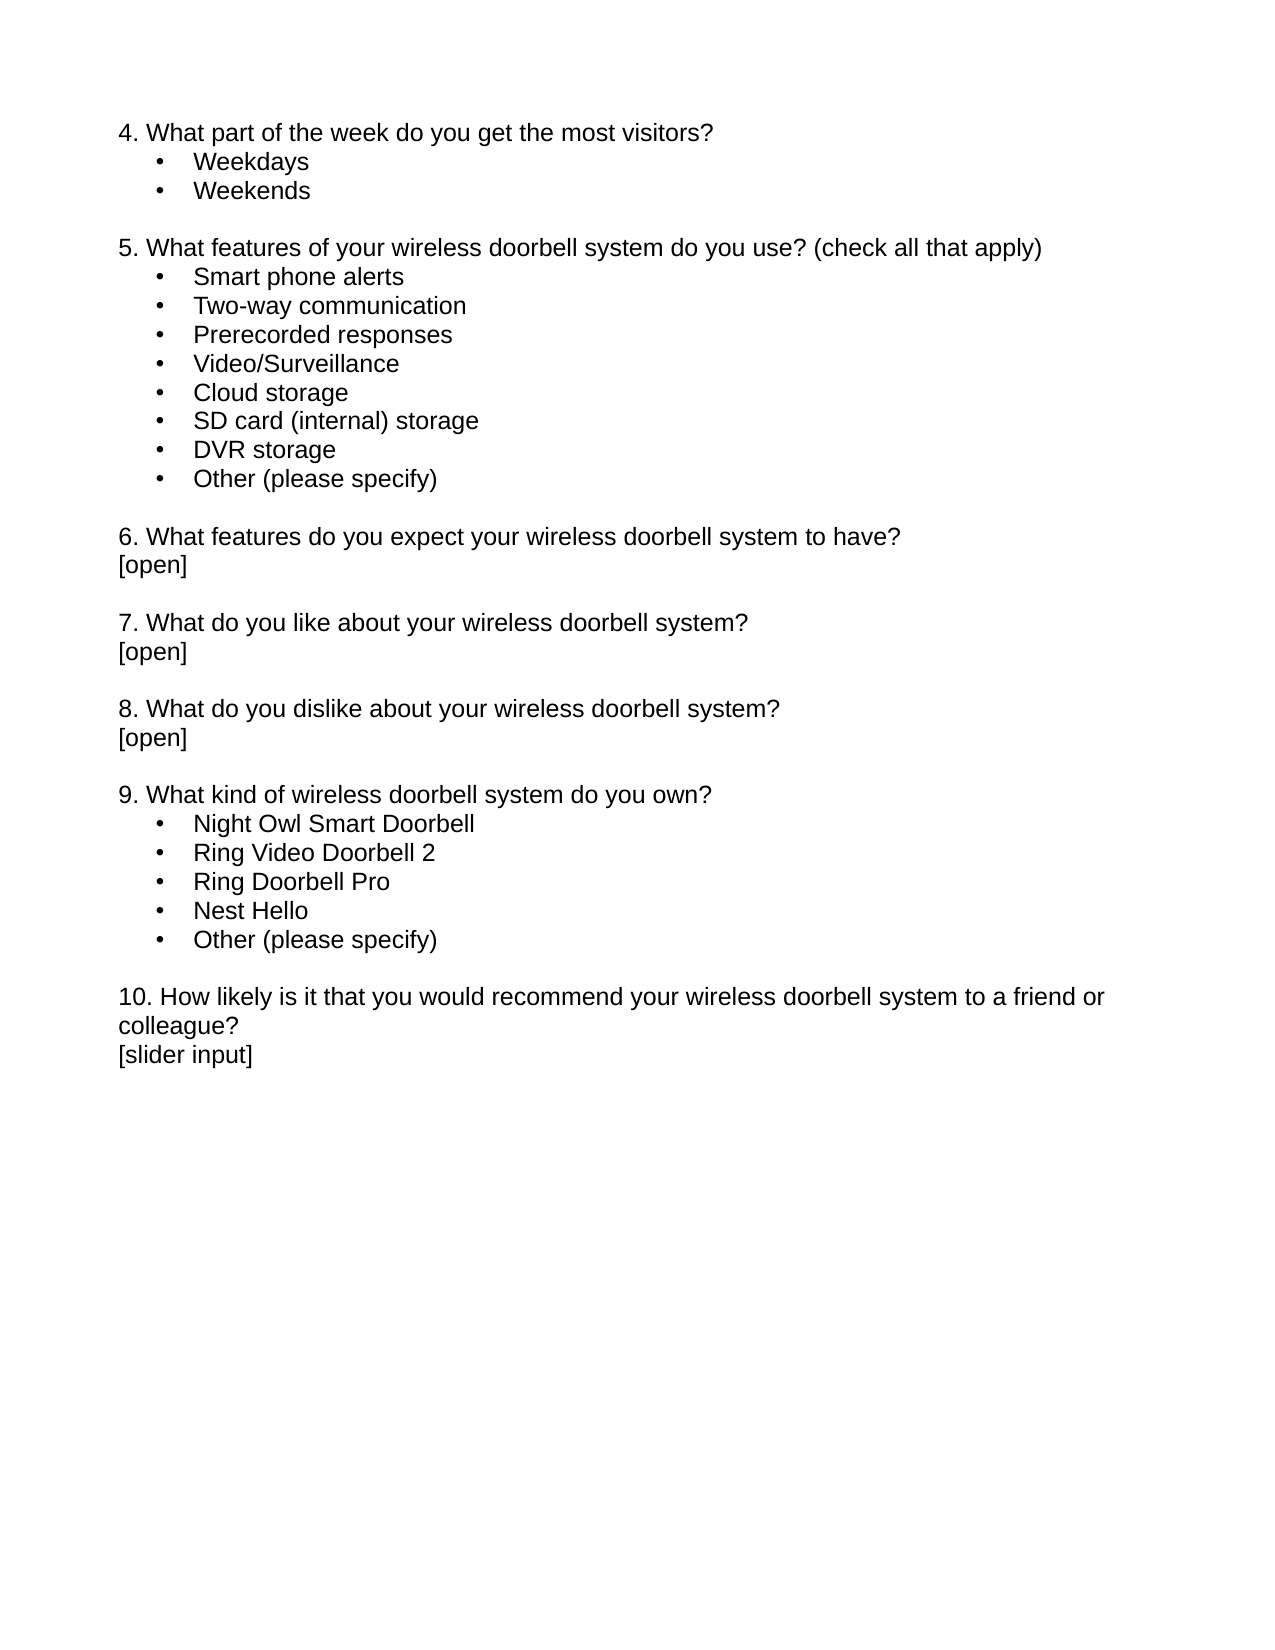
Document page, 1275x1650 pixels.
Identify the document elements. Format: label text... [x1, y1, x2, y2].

text 4. What part of the week do you get the most visitors? [118, 118, 1157, 147]
text [slider input] [118, 1040, 1157, 1068]
list Night Owl Smart Doorbell [156, 809, 1157, 838]
text [open] [118, 723, 1157, 752]
list SD card (internal) storage [156, 406, 1157, 435]
list Cloud storage [156, 377, 1157, 406]
list Ring Video Doorbell 2 [156, 838, 1157, 867]
text 6. What features do you expect your wireless doorbell system to have? [118, 522, 1157, 550]
text 8. What do you dislike about your wireless doorbell system? [118, 694, 1157, 723]
list Weekends [156, 176, 1157, 204]
list Prerecorded responses [156, 320, 1157, 349]
text 10. How likely is it that you would recommend your wireless doorbell system to a friend or colleague? [118, 982, 1157, 1040]
text [open] [118, 550, 1157, 579]
list Ring Doorbell Pro [156, 867, 1157, 896]
list Nest Hello [156, 896, 1157, 924]
list Video/Surveillance [156, 349, 1157, 377]
list Two-way communication [156, 291, 1157, 320]
text 9. What kind of wireless doorbell system do you own? [118, 780, 1157, 809]
list Other (please specify) [156, 924, 1157, 953]
text 7. What do you like about your wireless doorbell system? [118, 608, 1157, 637]
list Smart phone alerts [156, 262, 1157, 291]
text [open] [118, 637, 1157, 665]
list DVR storage [156, 435, 1157, 464]
list Other (please specify) [156, 464, 1157, 493]
list Weekdays [156, 147, 1157, 176]
text 5. What features of your wireless doorbell system do you use? (check all that apply) [118, 233, 1157, 262]
